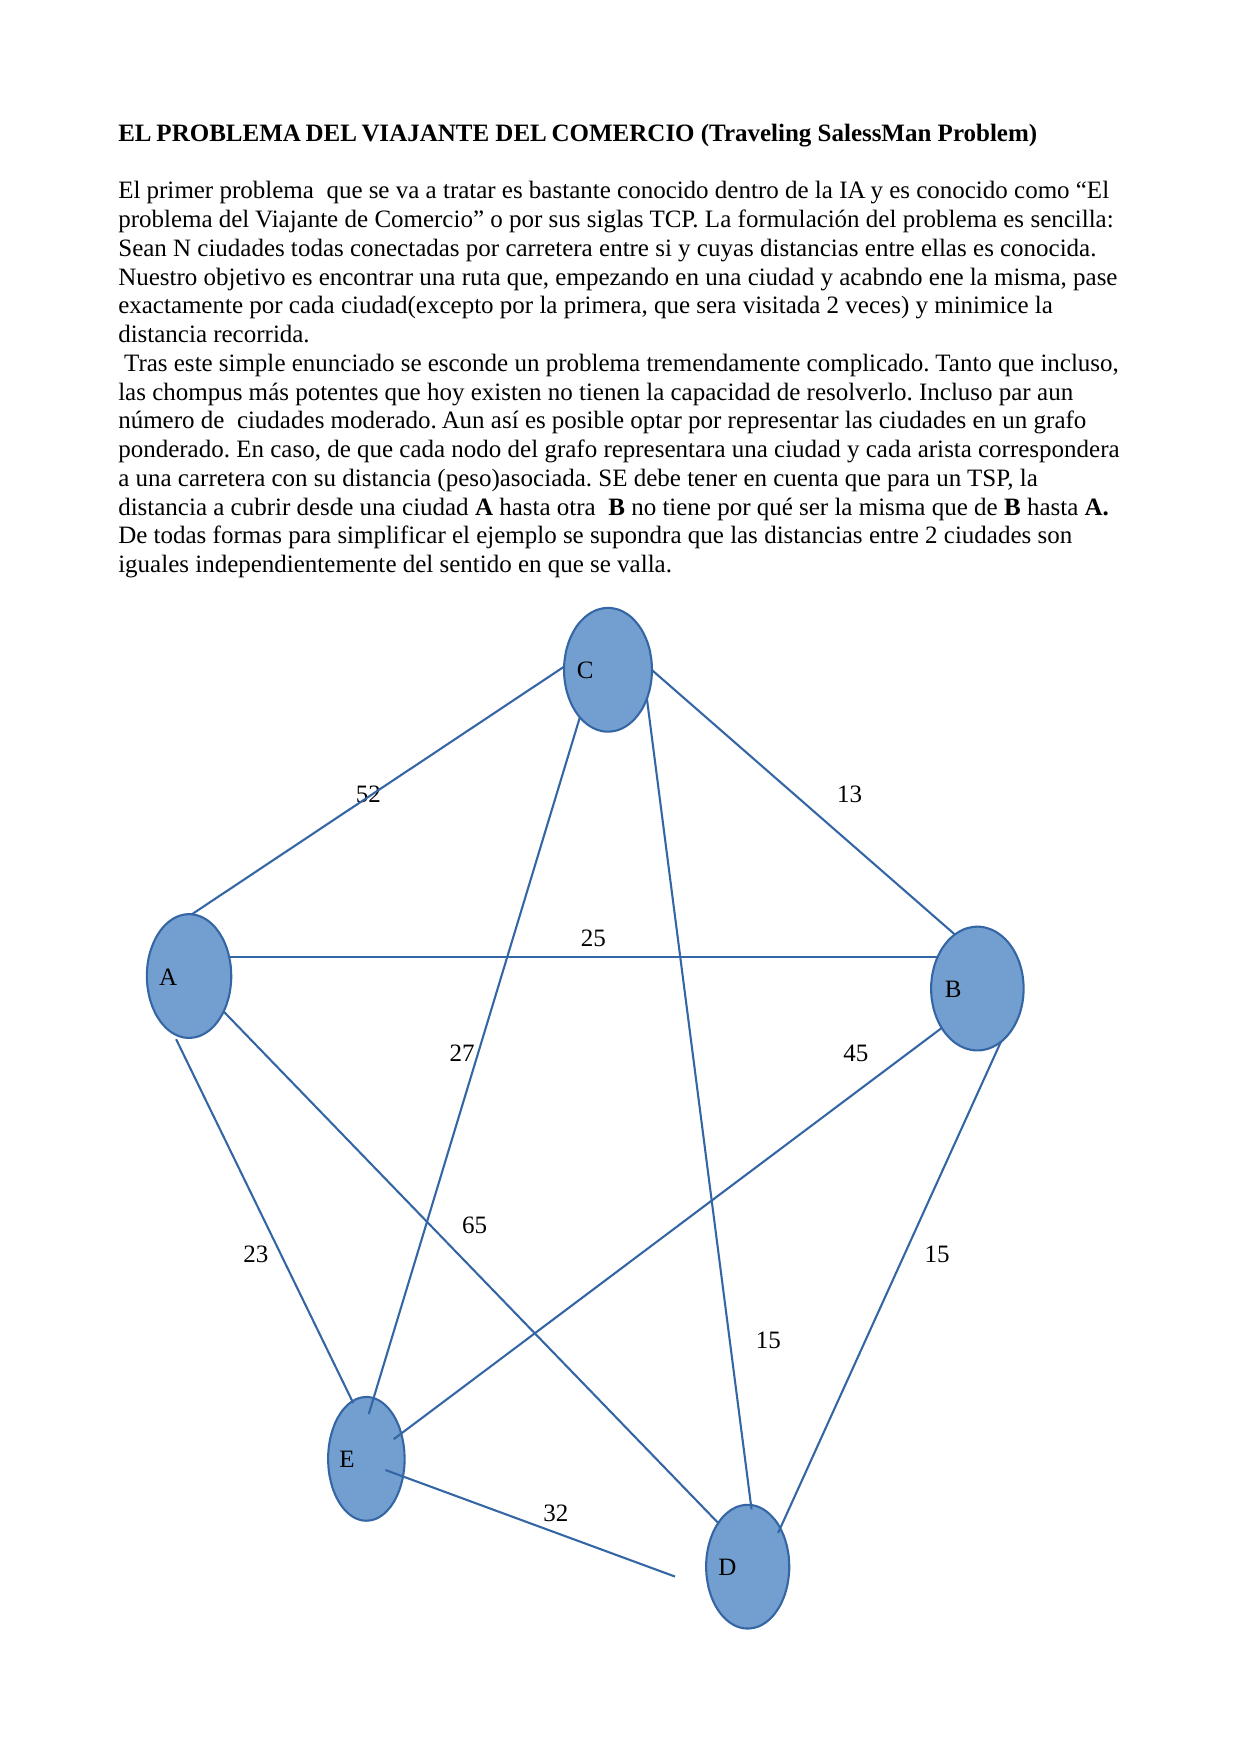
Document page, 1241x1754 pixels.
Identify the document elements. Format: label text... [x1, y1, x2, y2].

text 27 [252, 1038, 481, 1067]
text 52 13 [659, 779, 807, 808]
text [531, 1326, 541, 1331]
text [537, 1326, 730, 1354]
text EL PROBLEMA DEL VIAJANTE DEL COMERCIO (Traveling SalessMan Problem) [118, 118, 1122, 147]
text 52 13 [780, 779, 1122, 808]
text [893, 1038, 996, 1067]
text [752, 1498, 792, 1524]
text [783, 1498, 1122, 1527]
text [118, 1038, 187, 1067]
text [118, 1211, 271, 1239]
text [389, 1326, 532, 1354]
text 52 13 [356, 779, 559, 808]
text 25 [511, 923, 678, 952]
text [476, 1038, 693, 1067]
text [678, 923, 952, 952]
text 52 13 [118, 779, 391, 808]
text [511, 1336, 552, 1354]
text [178, 1038, 274, 1067]
text El primer problema que se va a tratar es bastante conocido dentro de la IA y es conocido como “El problema del Viajante de Comercio” o por sus siglas TCP. La formulación del problema es sencilla: Sean N ciudades todas conectadas por carretera entre si y cuyas distancias entre ellas es conocida. Nuestro objetivo es encontrar una ruta que, empezando en una ciudad y acabndo ene la misma, pase exactamente por cada ciudad(excepto por la primera, que sera visitada 2 veces) y minimice la distancia recorrida. [118, 176, 1122, 348]
text [992, 1038, 1122, 1067]
text [914, 1211, 1122, 1239]
text [118, 1498, 534, 1527]
text 15 [900, 1239, 1122, 1268]
text [419, 1211, 428, 1218]
text [415, 1239, 469, 1268]
text [318, 1326, 394, 1354]
text [861, 1326, 1122, 1354]
text [945, 923, 1122, 952]
text [262, 1211, 425, 1239]
text [718, 1239, 909, 1268]
text [664, 1211, 715, 1239]
text [424, 1226, 441, 1239]
text 15 [730, 1326, 870, 1354]
text [118, 923, 164, 952]
text [697, 1498, 749, 1520]
text 23 [118, 1239, 285, 1268]
text Tras este simple enunciado se esconde un problema tremendamente complicado. Tanto que incluso, las chompus más potentes que hoy existen no tienen la capacidad de resolverlo. Incluso par aun número de ciudades moderado. Aun así es posible optar por representar las ciudades en un grafo ponderado. En caso, de que cada nodo del grafo representara una ciudad y cada arista correspondera a una carretera con su distancia (peso)asociada. SE debe tener en cuenta que para un TSP, la distancia a cubrir desde una ciudad A hasta otra B no tiene por qué ser la misma que de B hasta A. De todas formas para simplificar el ejemplo se supondra que las distancias entre 2 ciudades son iguales independientemente del sentido en que se valla. [118, 348, 1122, 578]
text [214, 923, 516, 952]
text [715, 1211, 922, 1239]
text [625, 1239, 719, 1268]
text [276, 1239, 420, 1268]
text [118, 1326, 327, 1354]
text [447, 1239, 657, 1268]
text 52 13 [554, 779, 659, 808]
text 65 [429, 1211, 694, 1239]
text 32 [468, 1498, 716, 1527]
text 45 [692, 1038, 925, 1067]
